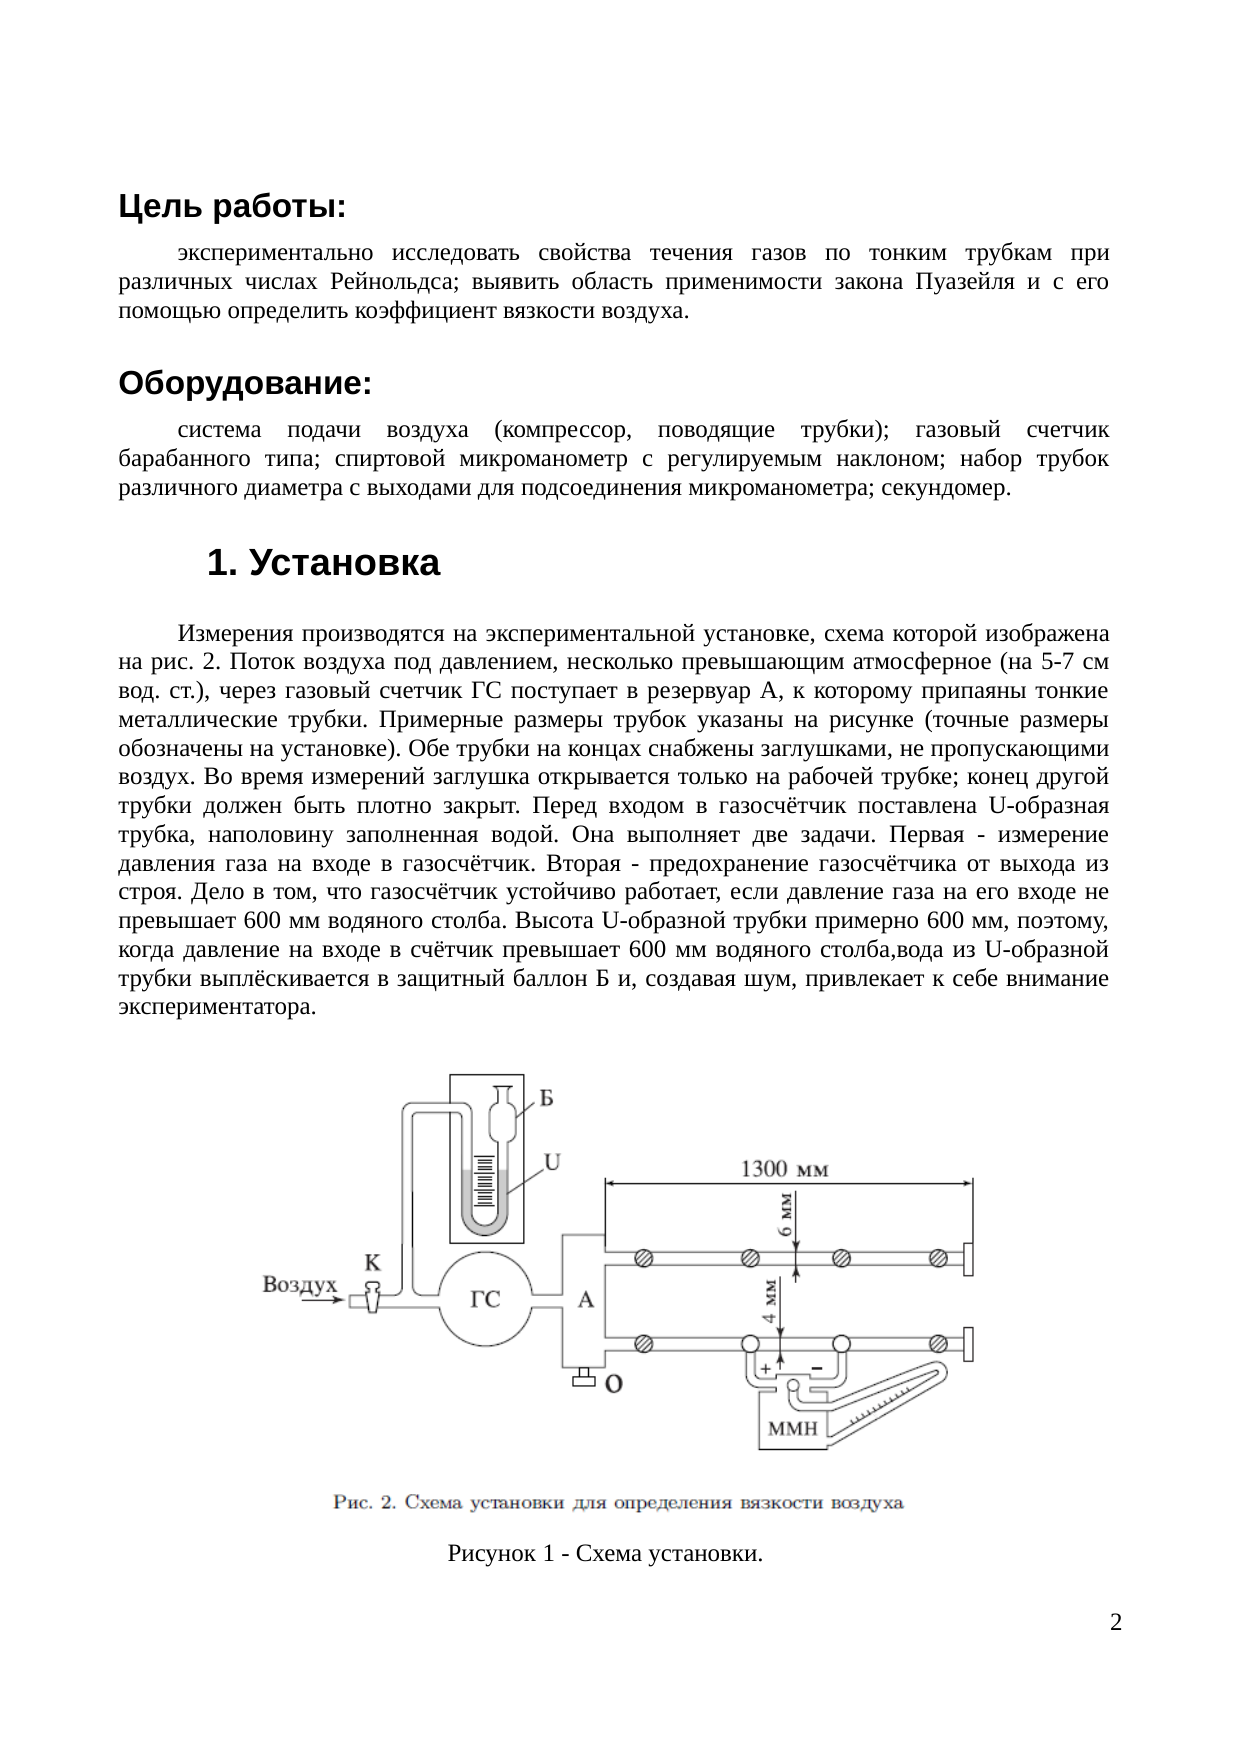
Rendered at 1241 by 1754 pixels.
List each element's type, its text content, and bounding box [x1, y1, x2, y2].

text Измерения производятся на экспериментальной установке, схема которой изображена на рис. 2. Поток воздуха под давлением, несколько превышающим атмосферное (на 5-7 см вод. ст.), через газовый счетчик ГС поступает в резервуар А, к которому припаяны тонкие металлические трубки. Примерные размеры трубок указаны на рисунке (точные размеры обозначены на установке). Обе трубки на концах снабжены заглушками, не пропускающими воздух. Во время измерений заглушка открывается только на рабочей трубке; конец другой трубки должен быть плотно закрыт. Перед входом в газосчётчик поставлена U-образная трубка, наполовину заполненная водой. Она выполняет две задачи. Первая - измерение давления газа на входе в газосчётчик. Вторая - предохранение газосчётчика от выхода из строя. Дело в том, что газосчётчик устойчиво работает, если давление газа на его входе не превышает 600 мм водяного столба. Высота U-образной трубки примерно 600 мм, поэтому, когда давление на входе в счётчик превышает 600 мм водяного столба,вода из U-образной трубки выплёскивается в защитный баллон Б и, создавая шум, привлекает к себе внимание экспериментатора. [118, 618, 1110, 1020]
picture [223, 1034, 988, 1519]
subtitle Цель работы: [118, 186, 1122, 225]
text система подачи воздуха (компрессор, поводящие трубки); газовый счетчик барабанного типа; спиртовой микроманометр с регулируемым наклоном; набор трубок различного диаметра с выходами для подсоединения микроманометра; секундомер. [118, 414, 1110, 500]
subtitle Оборудование: [118, 363, 1122, 402]
subtitle Установка [148, 540, 1093, 583]
text экспериментально исследовать свойства течения газов по тонким трубкам при различных числах Рейнольдса; выявить область применимости закона Пуазейля и с его помощью определить коэффициент вязкости воздуха. [118, 237, 1110, 324]
text Рисунок 1 - Схема установки. [118, 1538, 1093, 1567]
